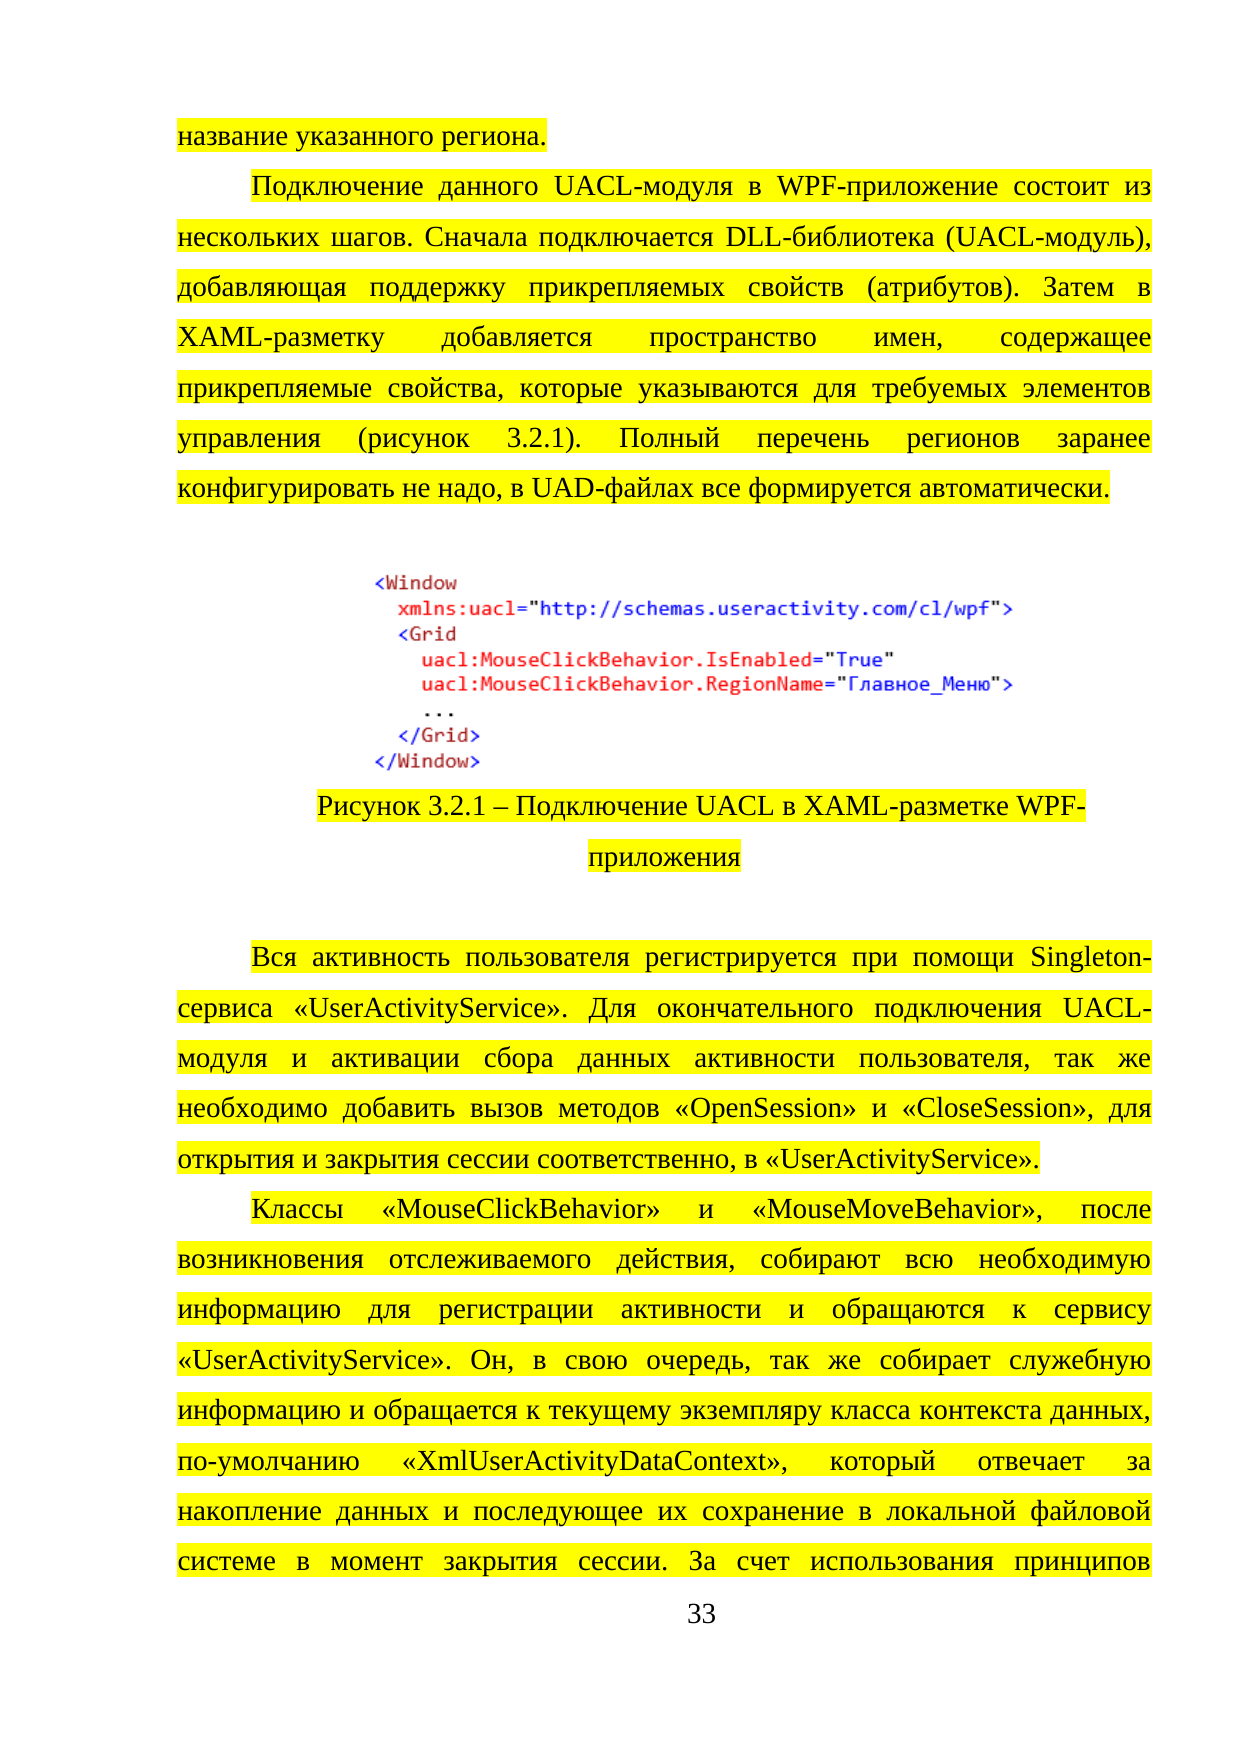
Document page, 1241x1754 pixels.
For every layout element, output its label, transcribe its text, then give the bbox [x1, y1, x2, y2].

list название указанного региона. [177, 118, 1152, 152]
picture [363, 571, 1040, 772]
text Рисунок 3.2.1 – Подключение UACL в XAML-разметке WPF-приложения [177, 788, 1152, 872]
text Подключение данного UACL-модуля в WPF-приложение состоит из нескольких шагов. Сначала подключается DLL-библиотека (UACL-модуль), добавляющая поддержку прикрепляемых свойств (атрибутов). Затем в XAML-разметку добавляется пространство имен, содержащее прикрепляемые свойства, которые указываются для требуемых элементов управления (рисунок 3.2.1). Полный перечень регионов заранее конфигурировать не надо, в UAD-файлах все формируется автоматически. [177, 168, 1152, 504]
text Классы «MouseClickBehavior» и «MouseMoveBehavior», после возникновения отслеживаемого действия, собирают всю необходимую информацию для регистрации активности и обращаются к сервису «UserActivityService». Он, в свою очередь, так же собирает служебную информацию и обращается к текущему экземпляру класса контекста данных, по-умолчанию «XmlUserActivityDataContext», который отвечает за накопление данных и последующее их сохранение в локальной файловой системе в момент закрытия сессии. За счет использования принципов [177, 1191, 1152, 1577]
text Вся активность пользователя регистрируется при помощи Singleton-сервиса «UserActivityService». Для окончательного подключения UACL-модуля и активации сбора данных активности пользователя, так же необходимо добавить вызов методов «OpenSession» и «CloseSession», для открытия и закрытия сессии соответственно, в «UserActivityService». [177, 939, 1152, 1174]
